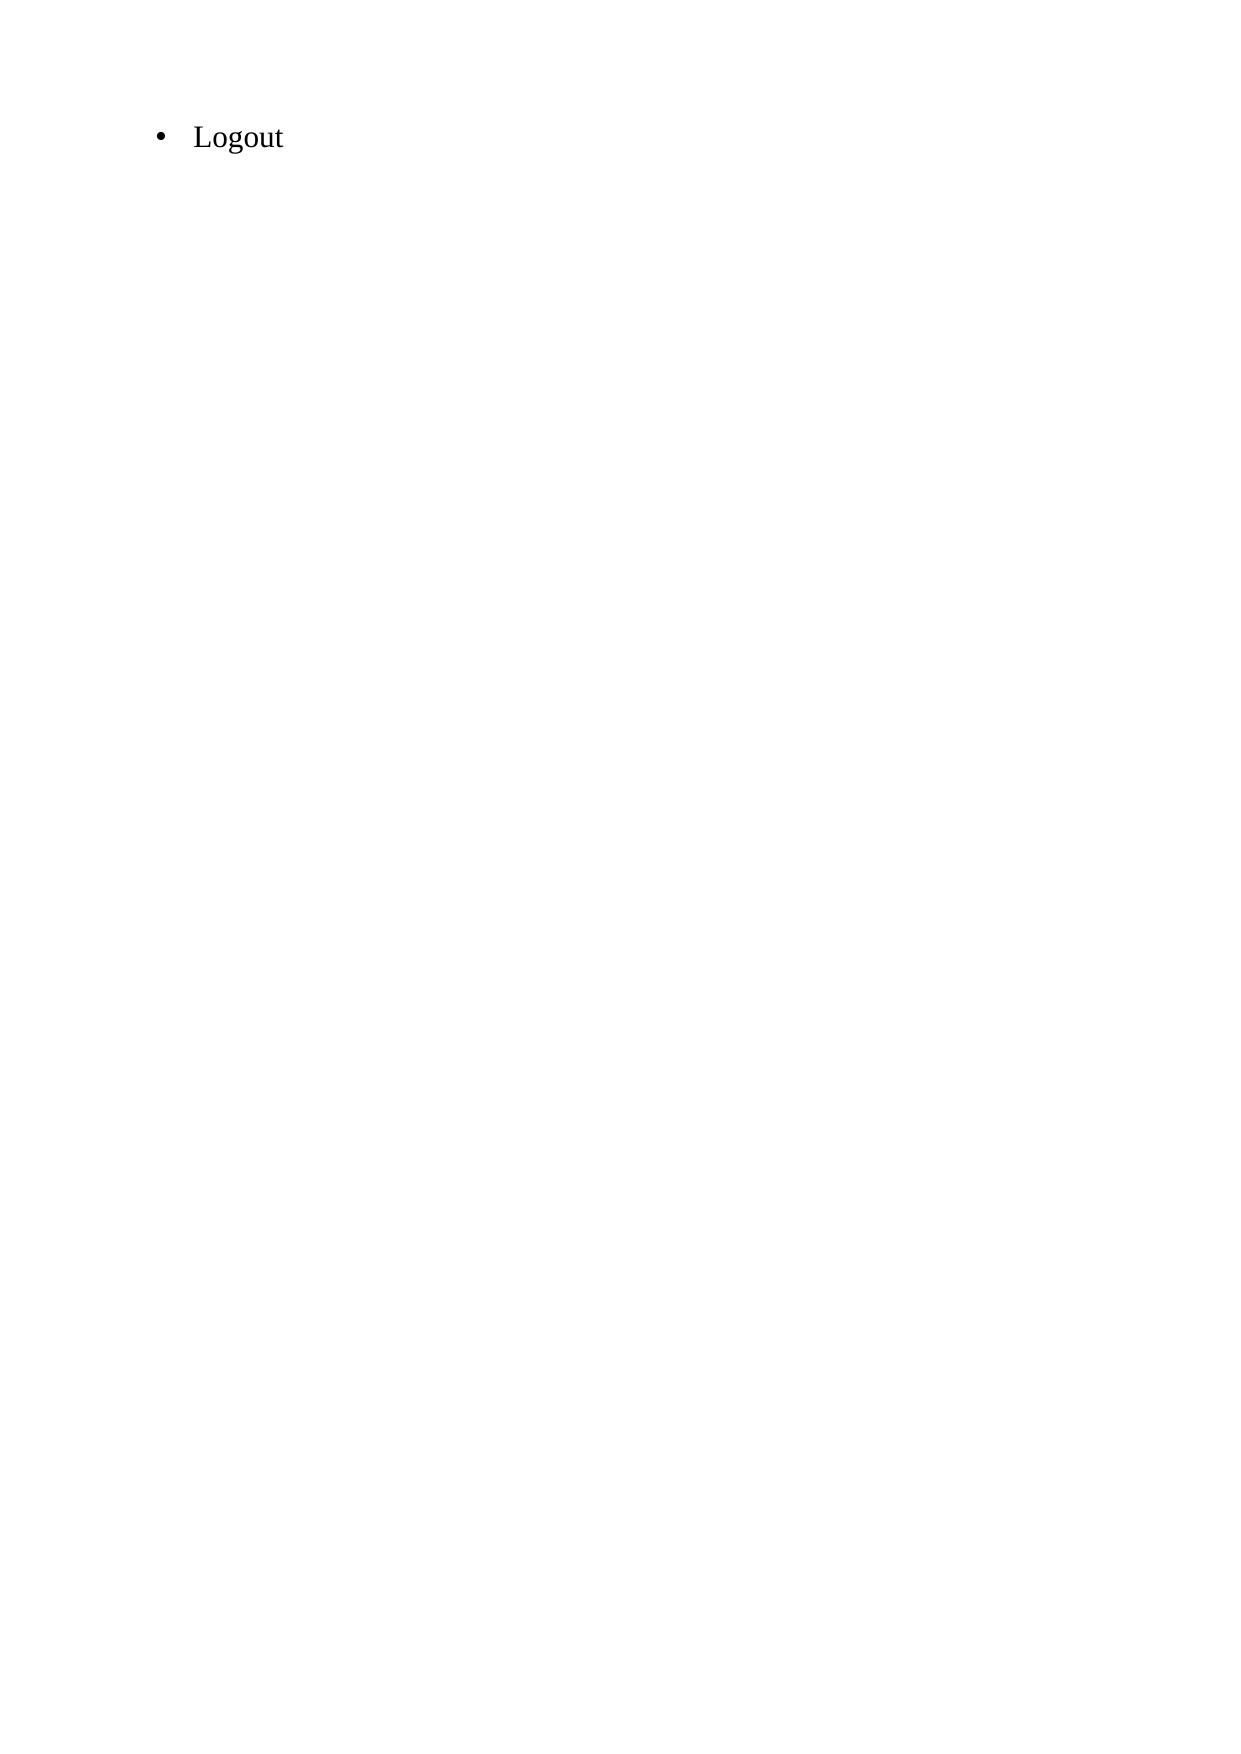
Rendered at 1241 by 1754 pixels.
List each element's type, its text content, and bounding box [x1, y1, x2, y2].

list Logout [156, 118, 1122, 154]
